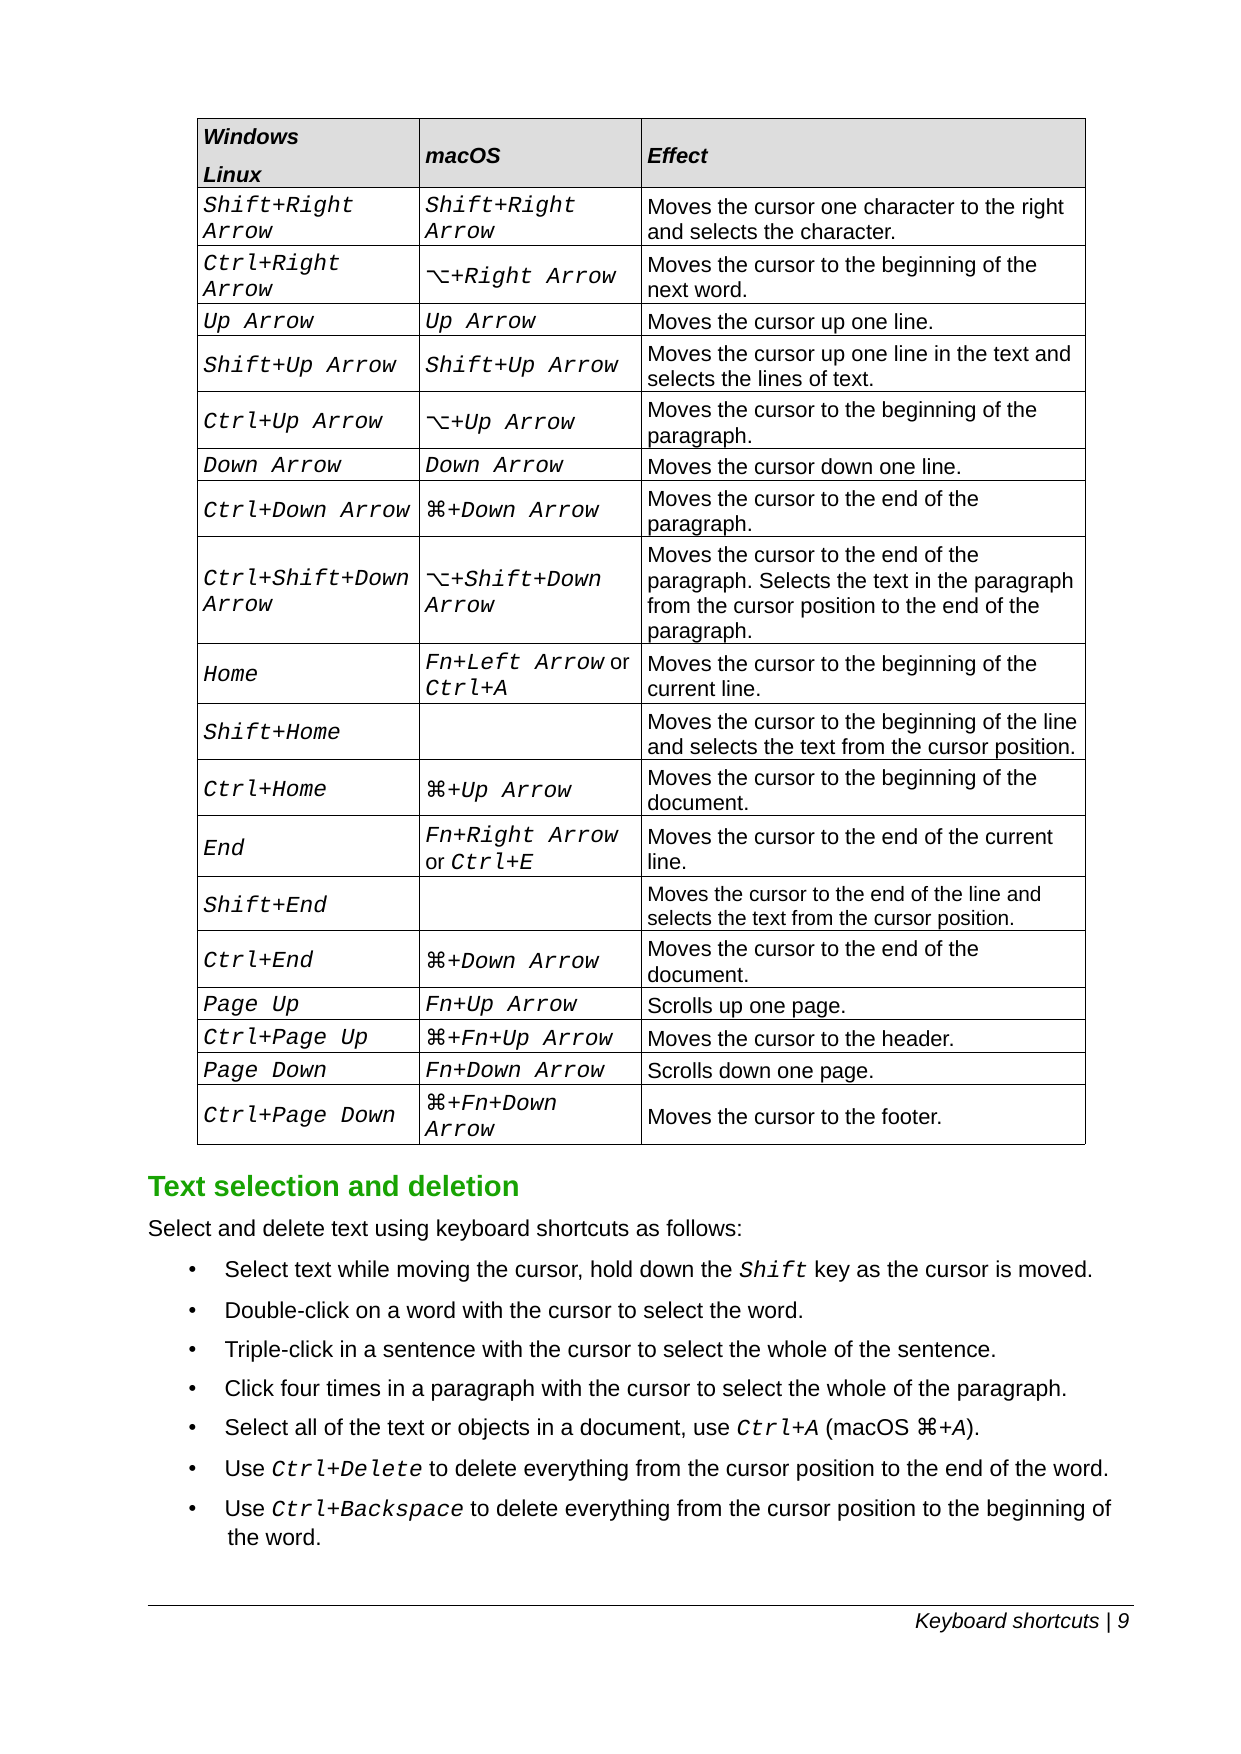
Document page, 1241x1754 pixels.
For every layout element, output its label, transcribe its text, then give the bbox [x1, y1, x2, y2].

list Double‑click on a word with the cursor to select the word. [185, 1294, 1134, 1323]
table_header Windows Linux [198, 119, 419, 187]
table_cell Fn+Right Arrow or Ctrl+E [420, 816, 641, 876]
table_cell Shift+Up Arrow [198, 336, 419, 391]
table_cell ⌘+Fn+Up Arrow [420, 1020, 641, 1052]
list Select all of the text or objects in a document, use Ctrl+A (macOS ⌘+A). [185, 1411, 1134, 1442]
table_cell Moves the cursor to the end of the line and selects the text from the cursor position. [642, 877, 1085, 930]
table_cell Shift+Right Arrow [198, 188, 419, 245]
table_cell Moves the cursor to the beginning of the document. [642, 760, 1085, 815]
table_cell Shift+Right Arrow [420, 188, 641, 245]
table_cell Ctrl+End [198, 931, 419, 987]
table_cell Page Down [198, 1053, 419, 1084]
table_cell Moves the cursor to the end of the document. [642, 931, 1085, 987]
subtitle Text selection and deletion [148, 1168, 1134, 1202]
table_cell Down Arrow [198, 449, 419, 480]
table_cell Scrolls down one page. [642, 1053, 1085, 1084]
text Select and delete text using keyboard shortcuts as follows: [148, 1214, 1134, 1241]
table_cell Scrolls up one page. [642, 988, 1085, 1019]
table_cell Moves the cursor to the beginning of the next word. [642, 246, 1085, 303]
table_header macOS [420, 119, 641, 187]
table_cell Ctrl+Up Arrow [198, 392, 419, 448]
table_cell Moves the cursor up one line in the text and selects the lines of text. [642, 336, 1085, 391]
list Use Ctrl+Delete to delete everything from the cursor position to the end of the word. [185, 1452, 1134, 1483]
table_cell Ctrl+Home [198, 760, 419, 815]
table_cell Moves the cursor to the header. [642, 1020, 1085, 1052]
table_cell Ctrl+Page Down [198, 1085, 419, 1143]
table_cell Shift+Up Arrow [420, 336, 641, 391]
table_cell [420, 704, 641, 759]
table_cell Up Arrow [198, 304, 419, 335]
table_cell End [198, 816, 419, 876]
table_cell ⌘+Down Arrow [420, 931, 641, 987]
table_cell ⌘+Fn+Down Arrow [420, 1085, 641, 1143]
table_header Effect [642, 119, 1085, 187]
list Use Ctrl+Backspace to delete everything from the cursor position to the beginning of the word. [185, 1492, 1134, 1553]
table_cell Ctrl+Shift+Down Arrow [198, 537, 419, 643]
table_cell Up Arrow [420, 304, 641, 335]
table_cell Down Arrow [420, 449, 641, 480]
list Select text while moving the cursor, hold down the Shift key as the cursor is moved. [185, 1253, 1134, 1285]
table_cell Shift+End [198, 877, 419, 930]
table_cell Shift+Home [198, 704, 419, 759]
table_cell ⌥+Up Arrow [420, 392, 641, 448]
table_cell Moves the cursor to the end of the paragraph. [642, 481, 1085, 536]
table_cell Moves the cursor to the end of the current line. [642, 816, 1085, 876]
table_cell Moves the cursor one character to the right and selects the character. [642, 188, 1085, 245]
table_cell Fn+Left Arrow or Ctrl+A [420, 644, 641, 702]
table_cell Ctrl+Right Arrow [198, 246, 419, 303]
table_cell Page Up [198, 988, 419, 1019]
table_cell Ctrl+Down Arrow [198, 481, 419, 536]
table_cell Moves the cursor to the beginning of the current line. [642, 644, 1085, 702]
table_cell Fn+Down Arrow [420, 1053, 641, 1084]
table_cell Home [198, 644, 419, 702]
table_cell Moves the cursor to the footer. [642, 1085, 1085, 1143]
table_cell ⌥+Shift+Down Arrow [420, 537, 641, 643]
table_cell Fn+Up Arrow [420, 988, 641, 1019]
table_cell Moves the cursor to the end of the paragraph. Selects the text in the paragraph from the cursor position to the end of the paragraph. [642, 537, 1085, 643]
table_cell [420, 877, 641, 930]
table_cell Moves the cursor down one line. [642, 449, 1085, 480]
table_cell ⌘+Down Arrow [420, 481, 641, 536]
table_cell ⌘+Up Arrow [420, 760, 641, 815]
table_cell Moves the cursor up one line. [642, 304, 1085, 335]
table_cell ⌥+Right Arrow [420, 246, 641, 303]
list Click four times in a paragraph with the cursor to select the whole of the paragraph. [185, 1372, 1134, 1401]
table_cell Moves the cursor to the beginning of the paragraph. [642, 392, 1085, 448]
list Triple‑click in a sentence with the cursor to select the whole of the sentence. [185, 1333, 1134, 1362]
table_cell Moves the cursor to the beginning of the line and selects the text from the cursor position. [642, 704, 1085, 759]
table_cell Ctrl+Page Up [198, 1020, 419, 1052]
